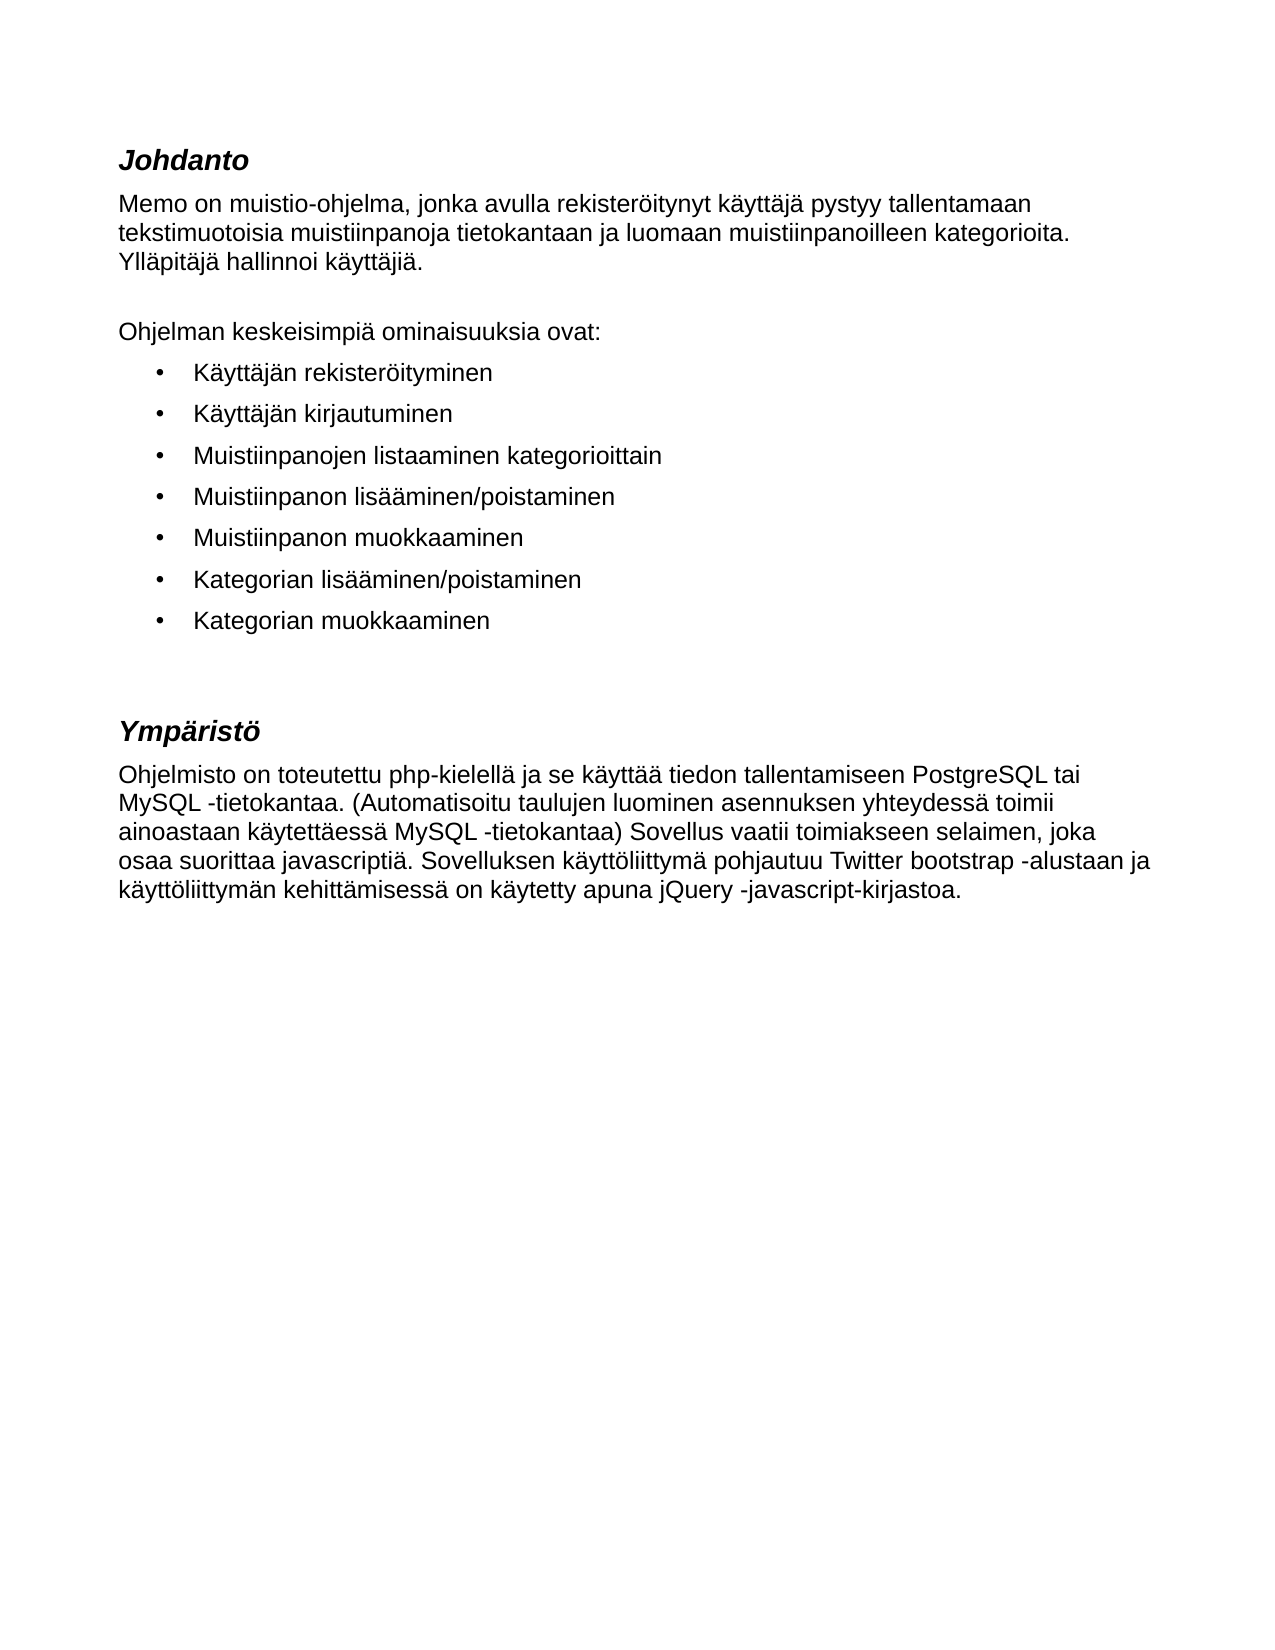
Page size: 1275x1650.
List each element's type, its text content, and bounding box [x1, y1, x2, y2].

list Kategorian muokkaaminen [156, 606, 1157, 635]
list Kategorian lisääminen/poistaminen [156, 565, 1157, 593]
text Ohjelmisto on toteutettu php-kielellä ja se käyttää tiedon tallentamiseen PostgreSQL tai MySQL -tietokantaa. (Automatisoitu taulujen luominen asennuksen yhteydessä toimii ainoastaan käytettäessä MySQL -tietokantaa) Sovellus vaatii toimiakseen selaimen, joka osaa suorittaa javascriptiä. Sovelluksen käyttöliittymä pohjautuu Twitter bootstrap -alustaan ja käyttöliittymän kehittämisessä on käytetty apuna jQuery -javascript-kirjastoa. [118, 760, 1157, 903]
list Muistiinpanon lisääminen/poistaminen [156, 482, 1157, 511]
text Memo on muistio-ohjelma, jonka avulla rekisteröitynyt käyttäjä pystyy tallentamaan tekstimuotoisia muistiinpanoja tietokantaan ja luomaan muistiinpanoilleen kategorioita. Ylläpitäjä hallinnoi käyttäjiä. [118, 189, 1157, 275]
list Käyttäjän rekisteröityminen [156, 358, 1157, 387]
list Muistiinpanon muokkaaminen [156, 523, 1157, 552]
subtitle Johdanto [118, 143, 1157, 177]
list Käyttäjän kirjautuminen [156, 399, 1157, 428]
list Muistiinpanojen listaaminen kategorioittain [156, 441, 1157, 469]
text Ohjelman keskeisimpiä ominaisuuksia ovat: [118, 288, 1157, 345]
subtitle Ympäristö [118, 714, 1157, 747]
